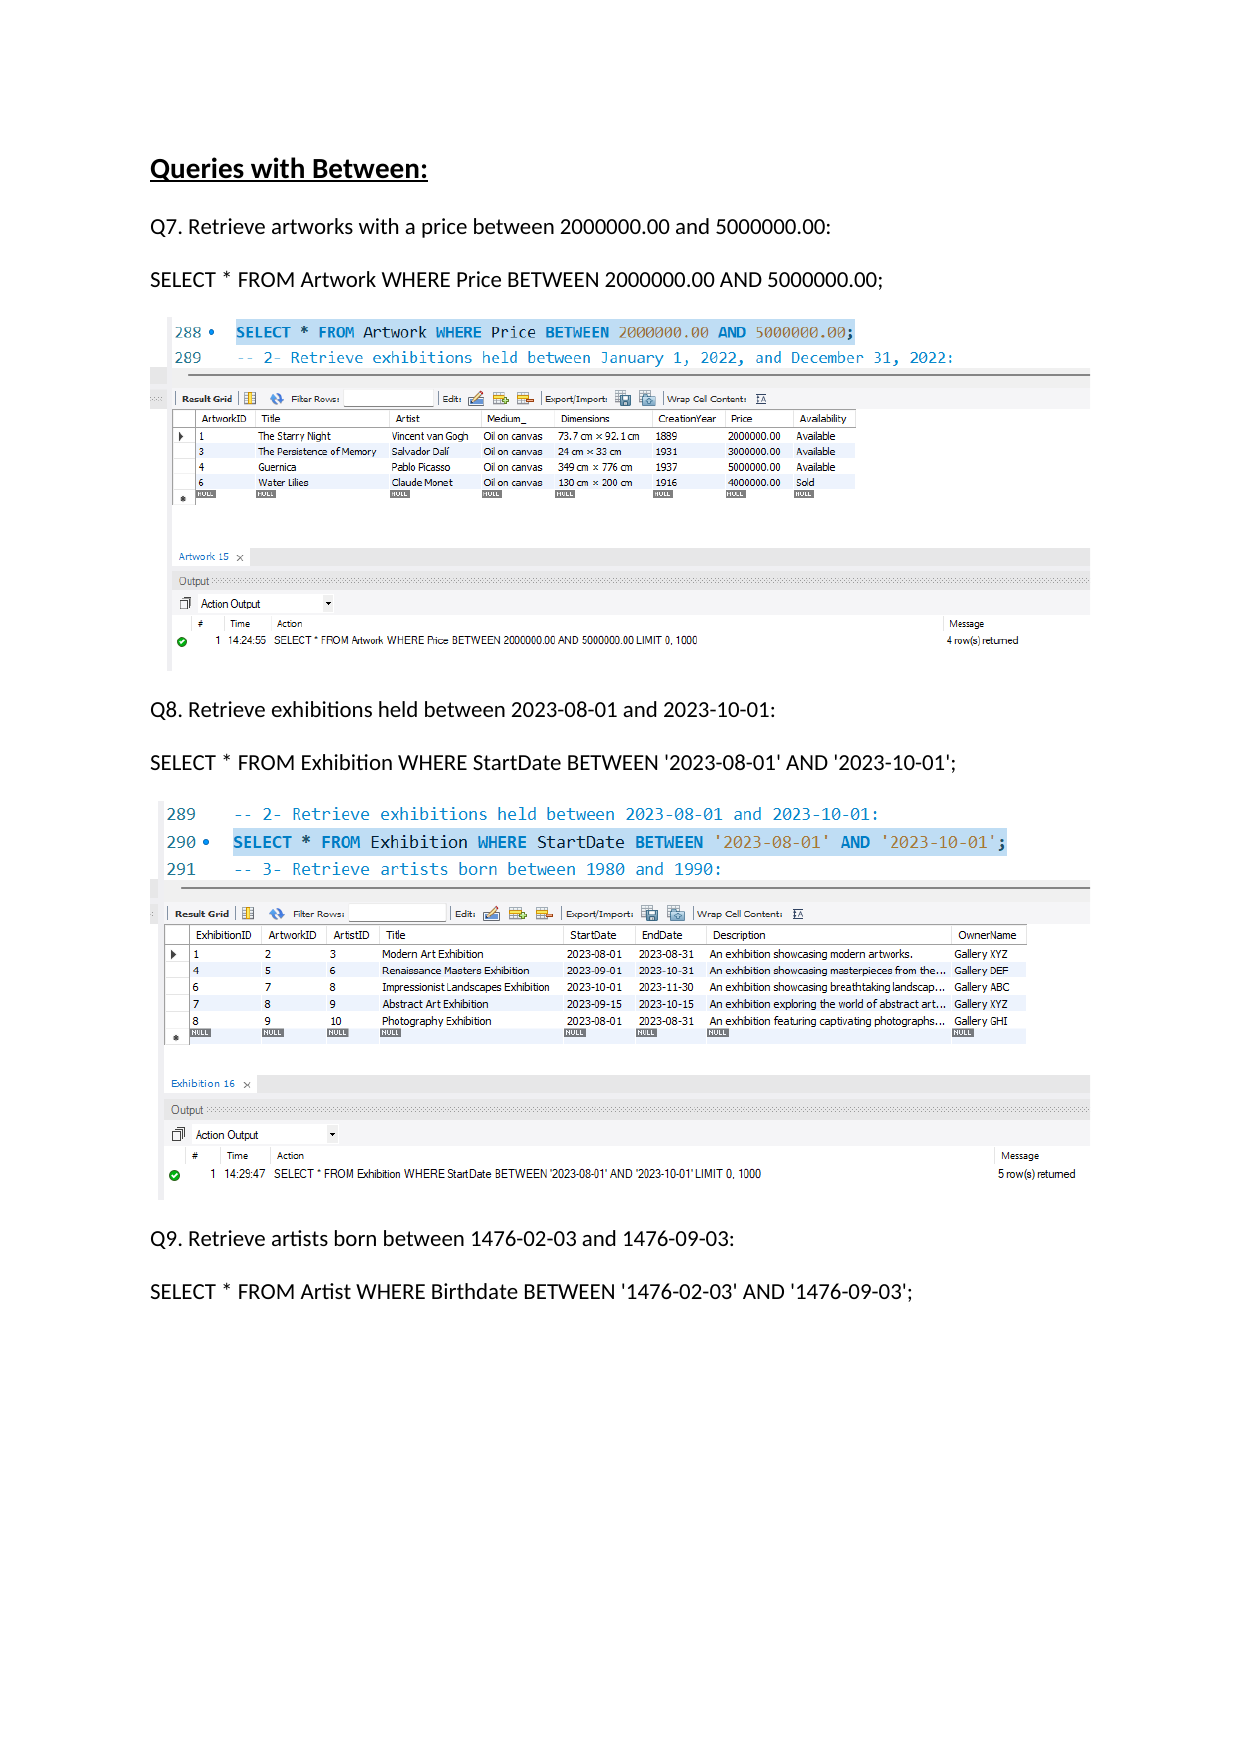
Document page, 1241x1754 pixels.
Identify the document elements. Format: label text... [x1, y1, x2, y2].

text Q9. Retrieve artists born between 1476-02-03 and 1476-09-03: [150, 1224, 1090, 1252]
text Q7. Retrieve artworks with a price between 2000000.00 and 5000000.00: [150, 212, 1090, 240]
text SELECT * FROM Artwork WHERE Price BETWEEN 2000000.00 AND 5000000.00; [150, 265, 1090, 293]
text SELECT * FROM Exhibition WHERE StartDate BETWEEN '2023-08-01' AND '2023-10-01'; [150, 748, 1090, 777]
text SELECT * FROM Artist WHERE Birthdate BETWEEN '1476-02-03' AND '1476-09-03'; [150, 1277, 1090, 1305]
text Queries with Between: [150, 150, 1090, 186]
text Q8. Retrieve exhibitions held between 2023-08-01 and 2023-10-01: [150, 696, 1090, 723]
